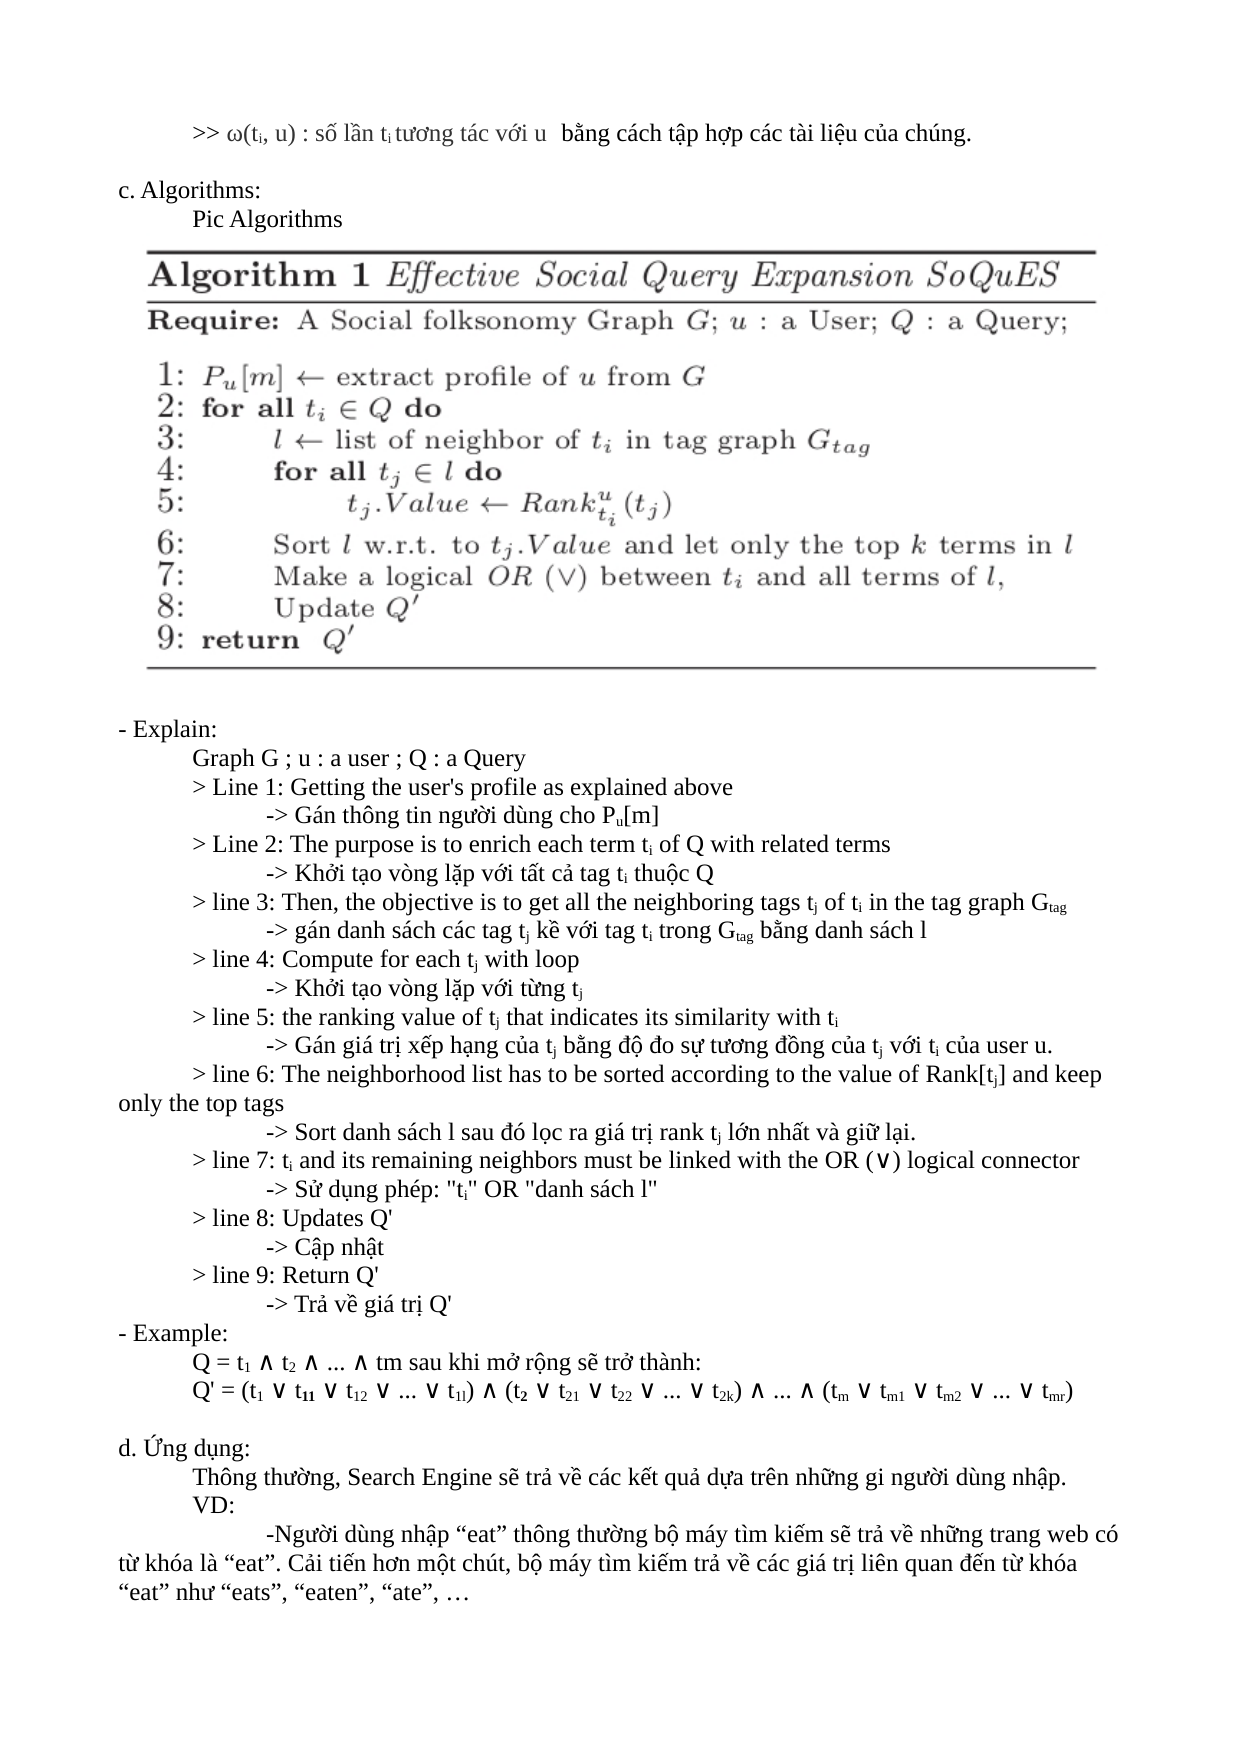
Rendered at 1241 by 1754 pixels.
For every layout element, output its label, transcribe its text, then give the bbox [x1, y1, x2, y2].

text -> Sử dụng phép: "ti" OR "danh sách l" [118, 1174, 1122, 1203]
text >> ω(ti, u) : số lần ti tương tác với u bằng cách tập hợp các tài liệu của chúng. [118, 118, 1122, 147]
text -> Gán giá trị xếp hạng của tj bằng độ đo sự tương đồng của tj với ti của user u. [118, 1031, 1122, 1059]
text -> Cập nhật [118, 1232, 1122, 1261]
text - Explain: [118, 714, 1122, 743]
text > line 8: Updates Q' [118, 1203, 1122, 1232]
text -> Trả về giá trị Q' [118, 1289, 1122, 1318]
text Thông thường, Search Engine sẽ trả về các kết quả dựa trên những gi người dùng nhập. [118, 1462, 1122, 1491]
text d. Ứng dụng: [118, 1433, 1122, 1462]
text > Line 2: The purpose is to enrich each term ti of Q with related terms [118, 829, 1122, 858]
text VD: [118, 1491, 1122, 1519]
text -> Sort danh sách l sau đó lọc ra giá trị rank tj lớn nhất và giữ lại. [118, 1117, 1122, 1146]
text -> Gán thông tin người dùng cho Pu[m] [118, 801, 1122, 829]
text Q = t1 ∧ t2 ∧ ... ∧ tm sau khi mở rộng sẽ trở thành: [118, 1347, 1122, 1376]
text > line 3: Then, the objective is to get all the neighboring tags tj of ti in the tag graph Gtag [118, 887, 1122, 916]
text > line 9: Return Q' [118, 1261, 1122, 1289]
text -> gán danh sách các tag tj kề với tag ti trong Gtag bằng danh sách l [118, 916, 1122, 944]
text c. Algorithms: [118, 176, 1122, 204]
text > Line 1: Getting the user's profile as explained above [118, 772, 1122, 801]
text > line 7: ti and its remaining neighbors must be linked with the OR (∨) logical connector [118, 1146, 1122, 1174]
text > line 6: The neighborhood list has to be sorted according to the value of Rank[tj] and keep only the top tags [118, 1059, 1122, 1117]
picture [118, 233, 1123, 686]
text Graph G ; u : a user ; Q : a Query [118, 743, 1122, 772]
text > line 4: Compute for each tj with loop [118, 944, 1122, 973]
text > line 5: the ranking value of tj that indicates its similarity with ti [118, 1002, 1122, 1031]
text - Example: [118, 1318, 1122, 1347]
text -> Khởi tạo vòng lặp với tất cả tag ti thuộc Q [118, 858, 1122, 887]
text Pic Algorithms [118, 204, 1122, 233]
text -> Khởi tạo vòng lặp với từng tj [118, 973, 1122, 1002]
text -Người dùng nhập “eat” thông thường bộ máy tìm kiếm sẽ trả về những trang web có từ khóa là “eat”. Cải tiến hơn một chút, bộ máy tìm kiếm trả về các giá trị liên quan đến từ khóa “eat” như “eats”, “eaten”, “ate”, … [118, 1519, 1122, 1606]
text Q' = (t1 ∨ t11 ∨ t12 ∨ ... ∨ t1l) ∧ (t2 ∨ t21 ∨ t22 ∨ ... ∨ t2k) ∧ ... ∧ (tm ∨ tm1 ∨ tm2 ∨ ... ∨ tmr) [118, 1376, 1122, 1404]
